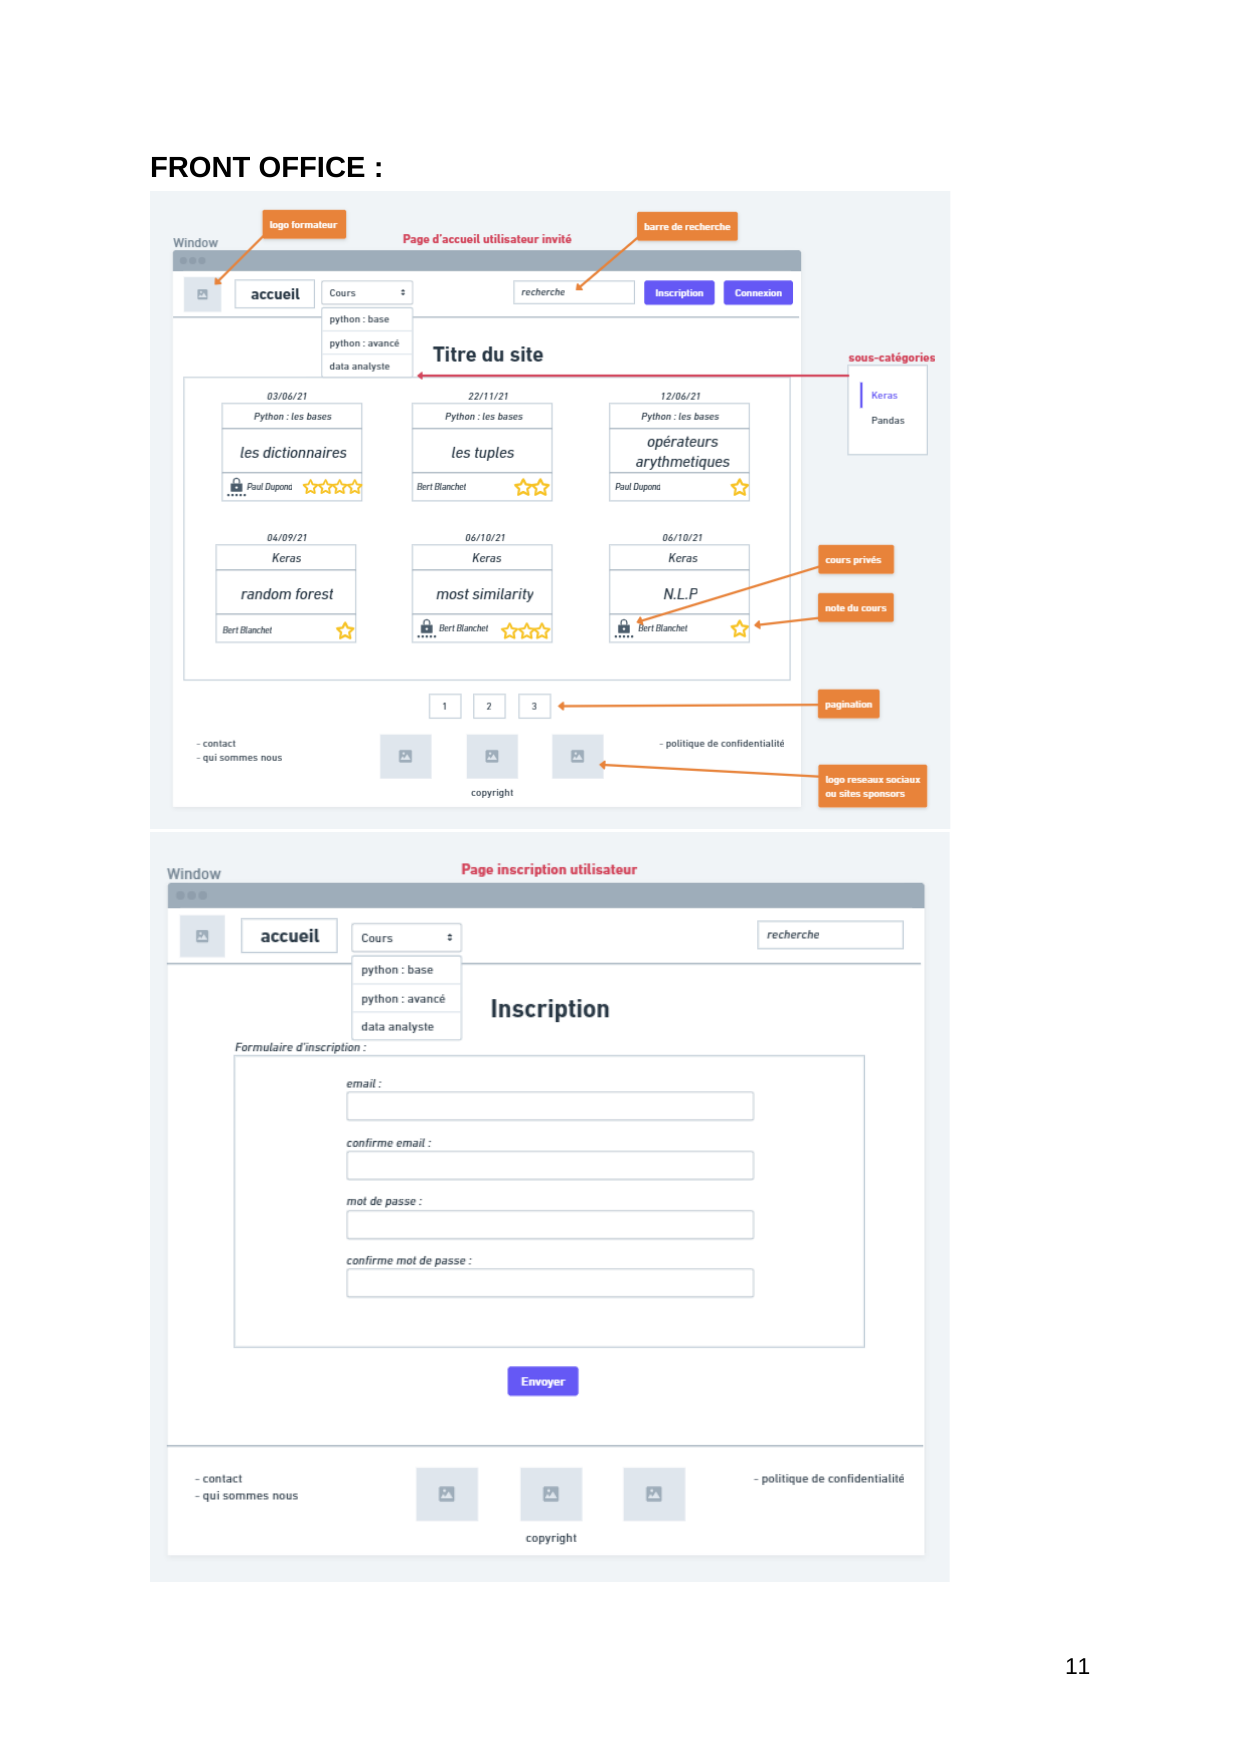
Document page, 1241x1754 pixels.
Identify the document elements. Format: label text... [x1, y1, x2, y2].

picture [150, 191, 951, 829]
subtitle FRONT OFFICE : [150, 150, 1090, 183]
picture [150, 832, 950, 1582]
